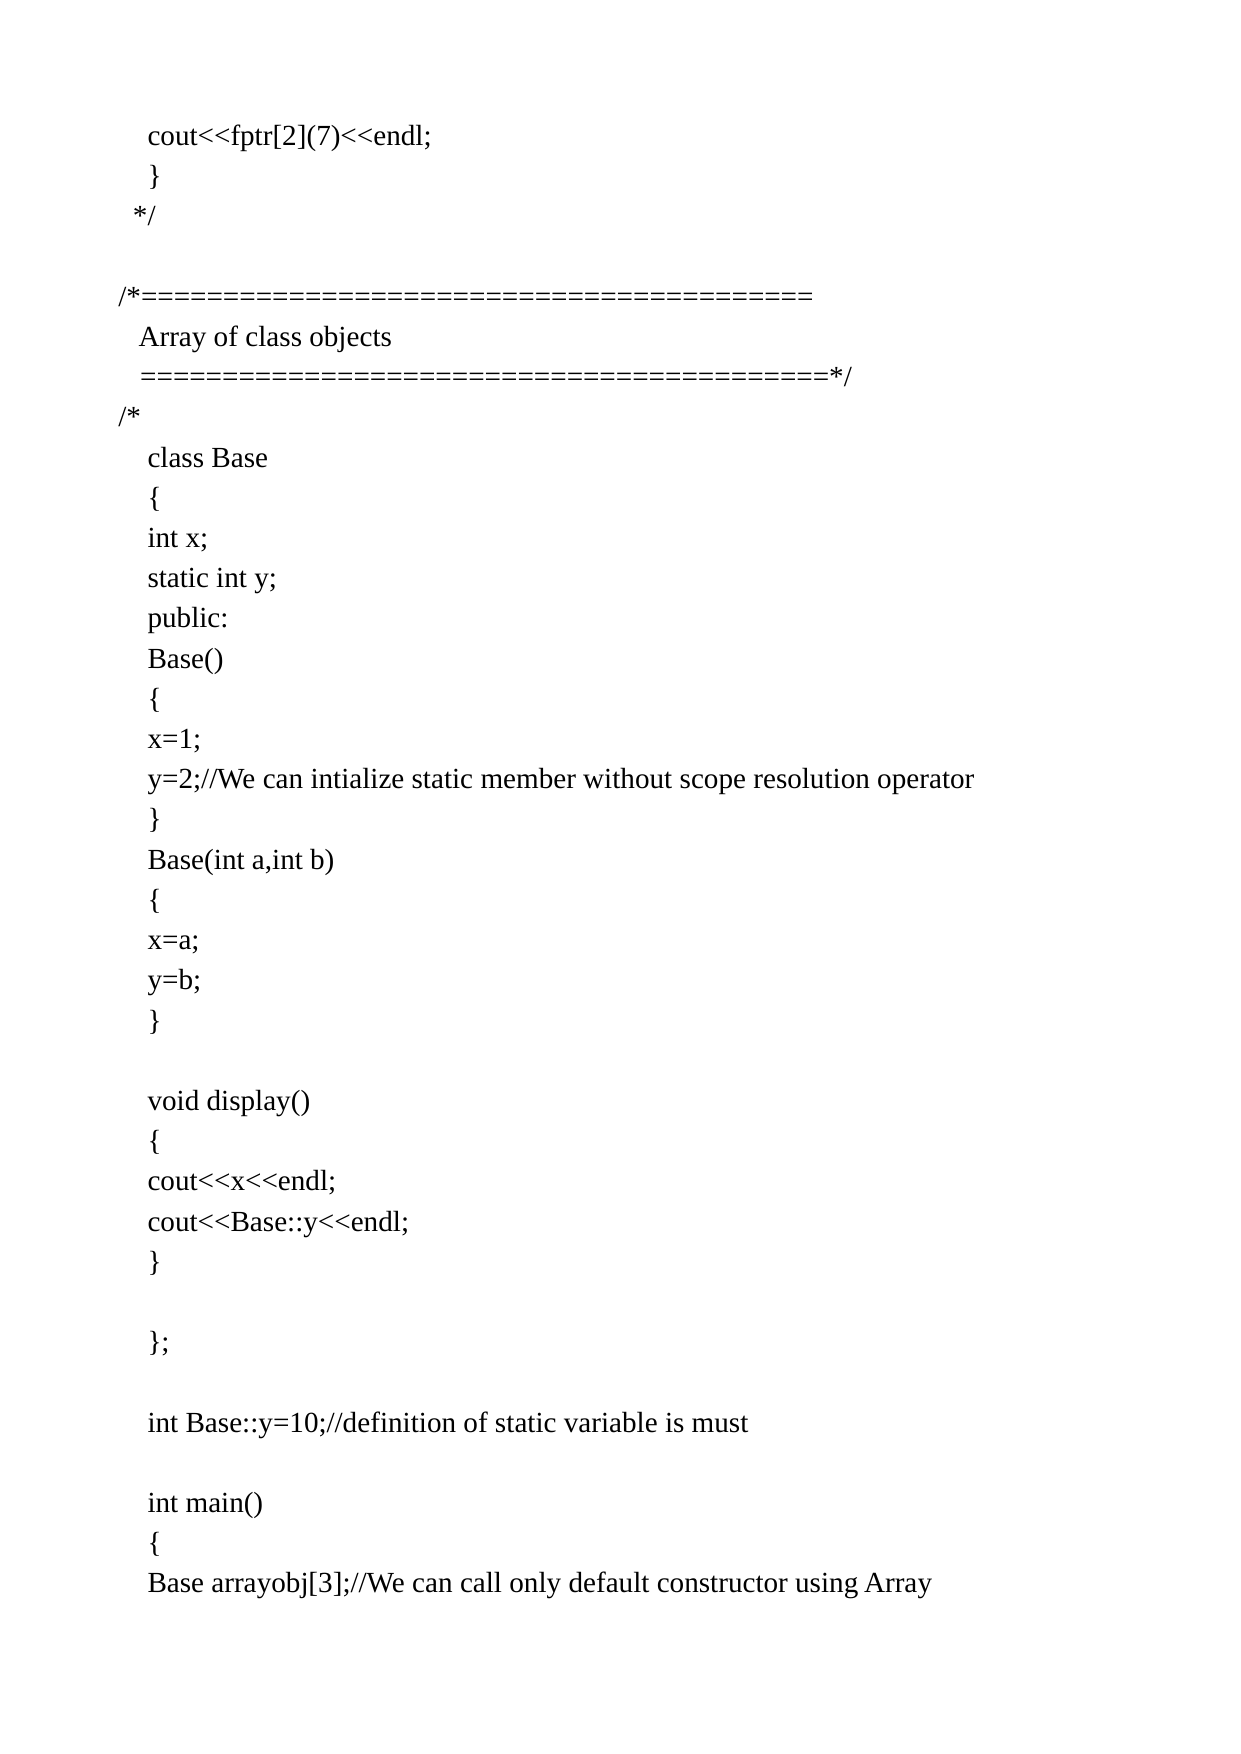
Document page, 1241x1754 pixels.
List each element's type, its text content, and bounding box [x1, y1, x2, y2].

text cout<<fptr[2](7)<<endl; } */ /*========================================= Array of class objects ==========================================*/ /* class Base { int x; static int y; public: Base() { x=1; y=2;//We can intialize static member without scope resolution operator } Base(int a,int b) { x=a; y=b; } void display() { cout<<x<<endl; cout<<Base::y<<endl; } }; int Base::y=10;//definition of static variable is must int main() { Base arrayobj[3];//We can call only default constructor using Array [118, 118, 1122, 1599]
